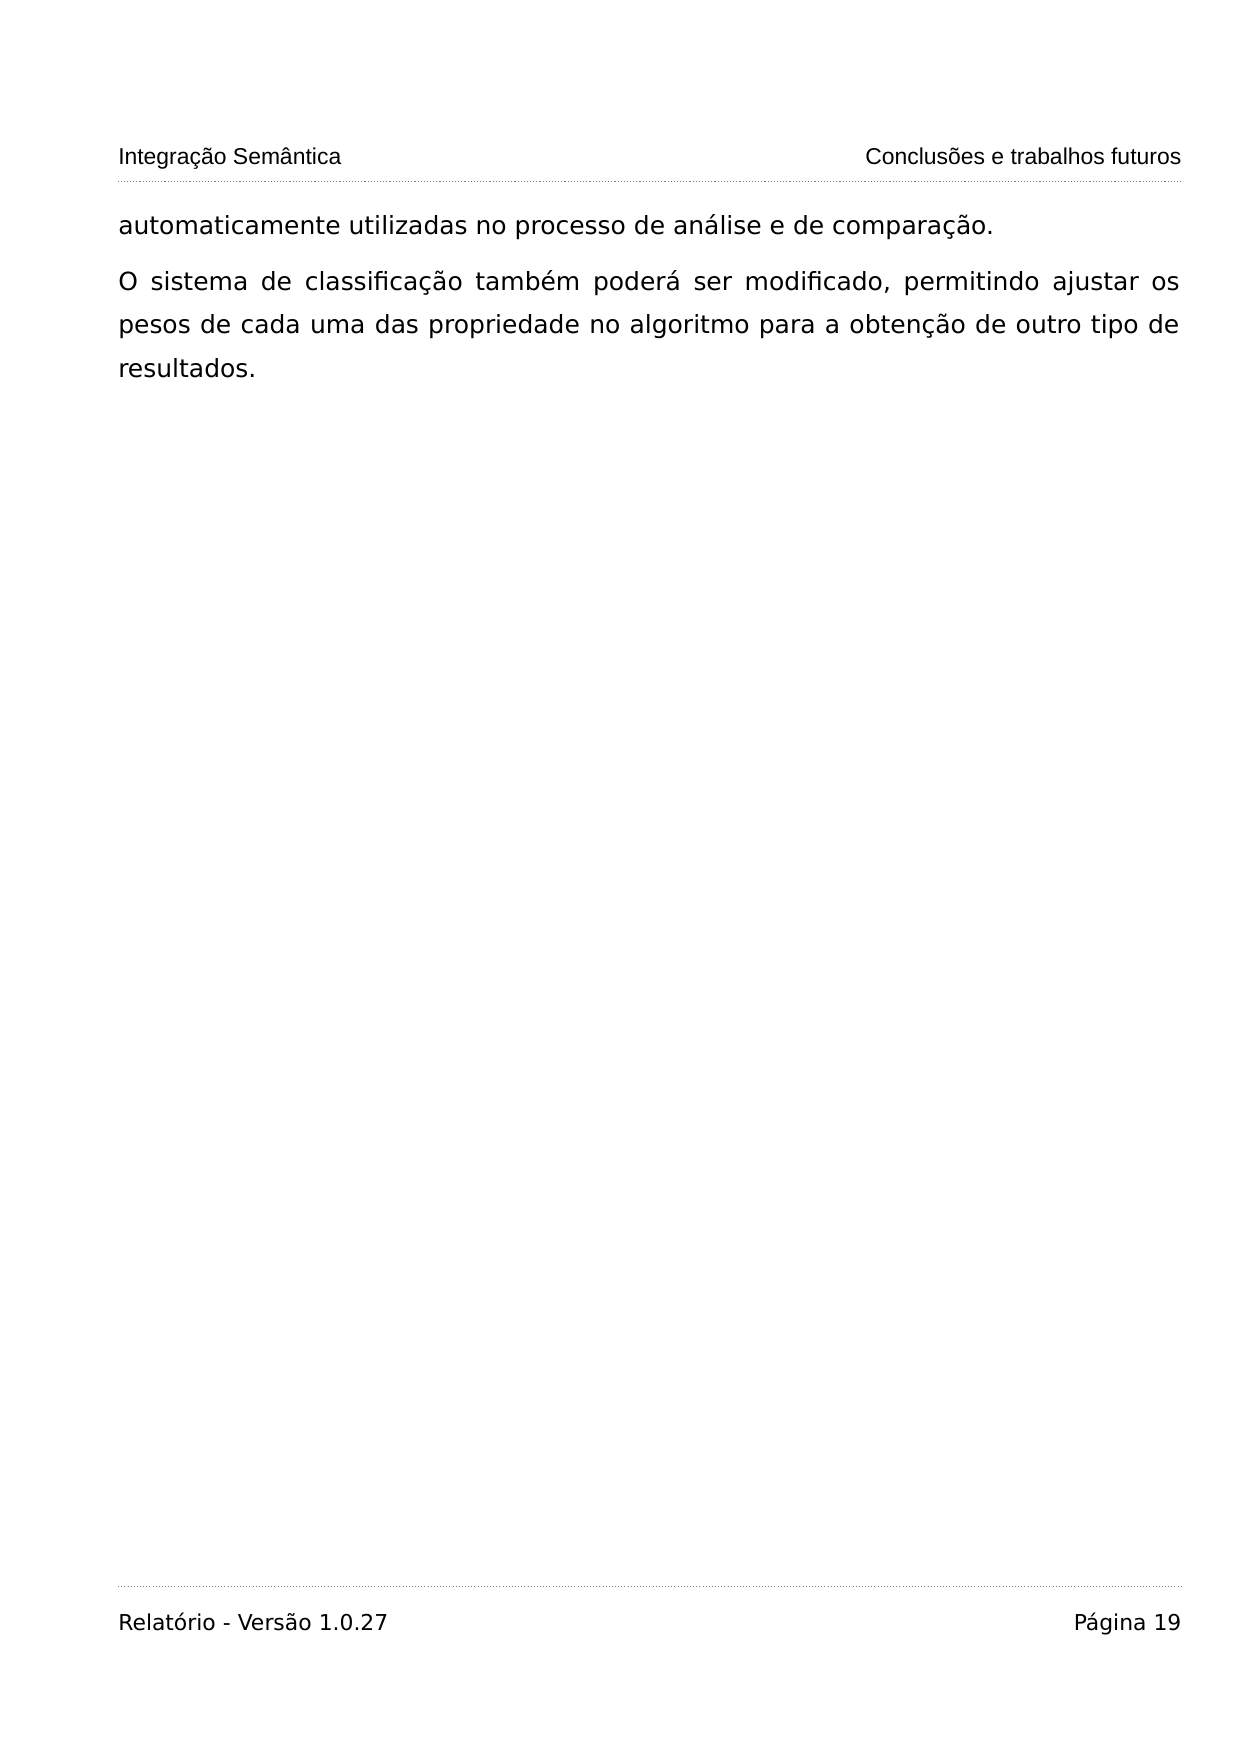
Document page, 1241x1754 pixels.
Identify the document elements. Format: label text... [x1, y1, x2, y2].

text automaticamente utilizadas no processo de análise e de comparação. [118, 211, 1181, 240]
text O sistema de classificação também poderá ser modificado, permitindo ajustar os pesos de cada uma das propriedade no algoritmo para a obtenção de outro tipo de resultados. [118, 267, 1181, 383]
